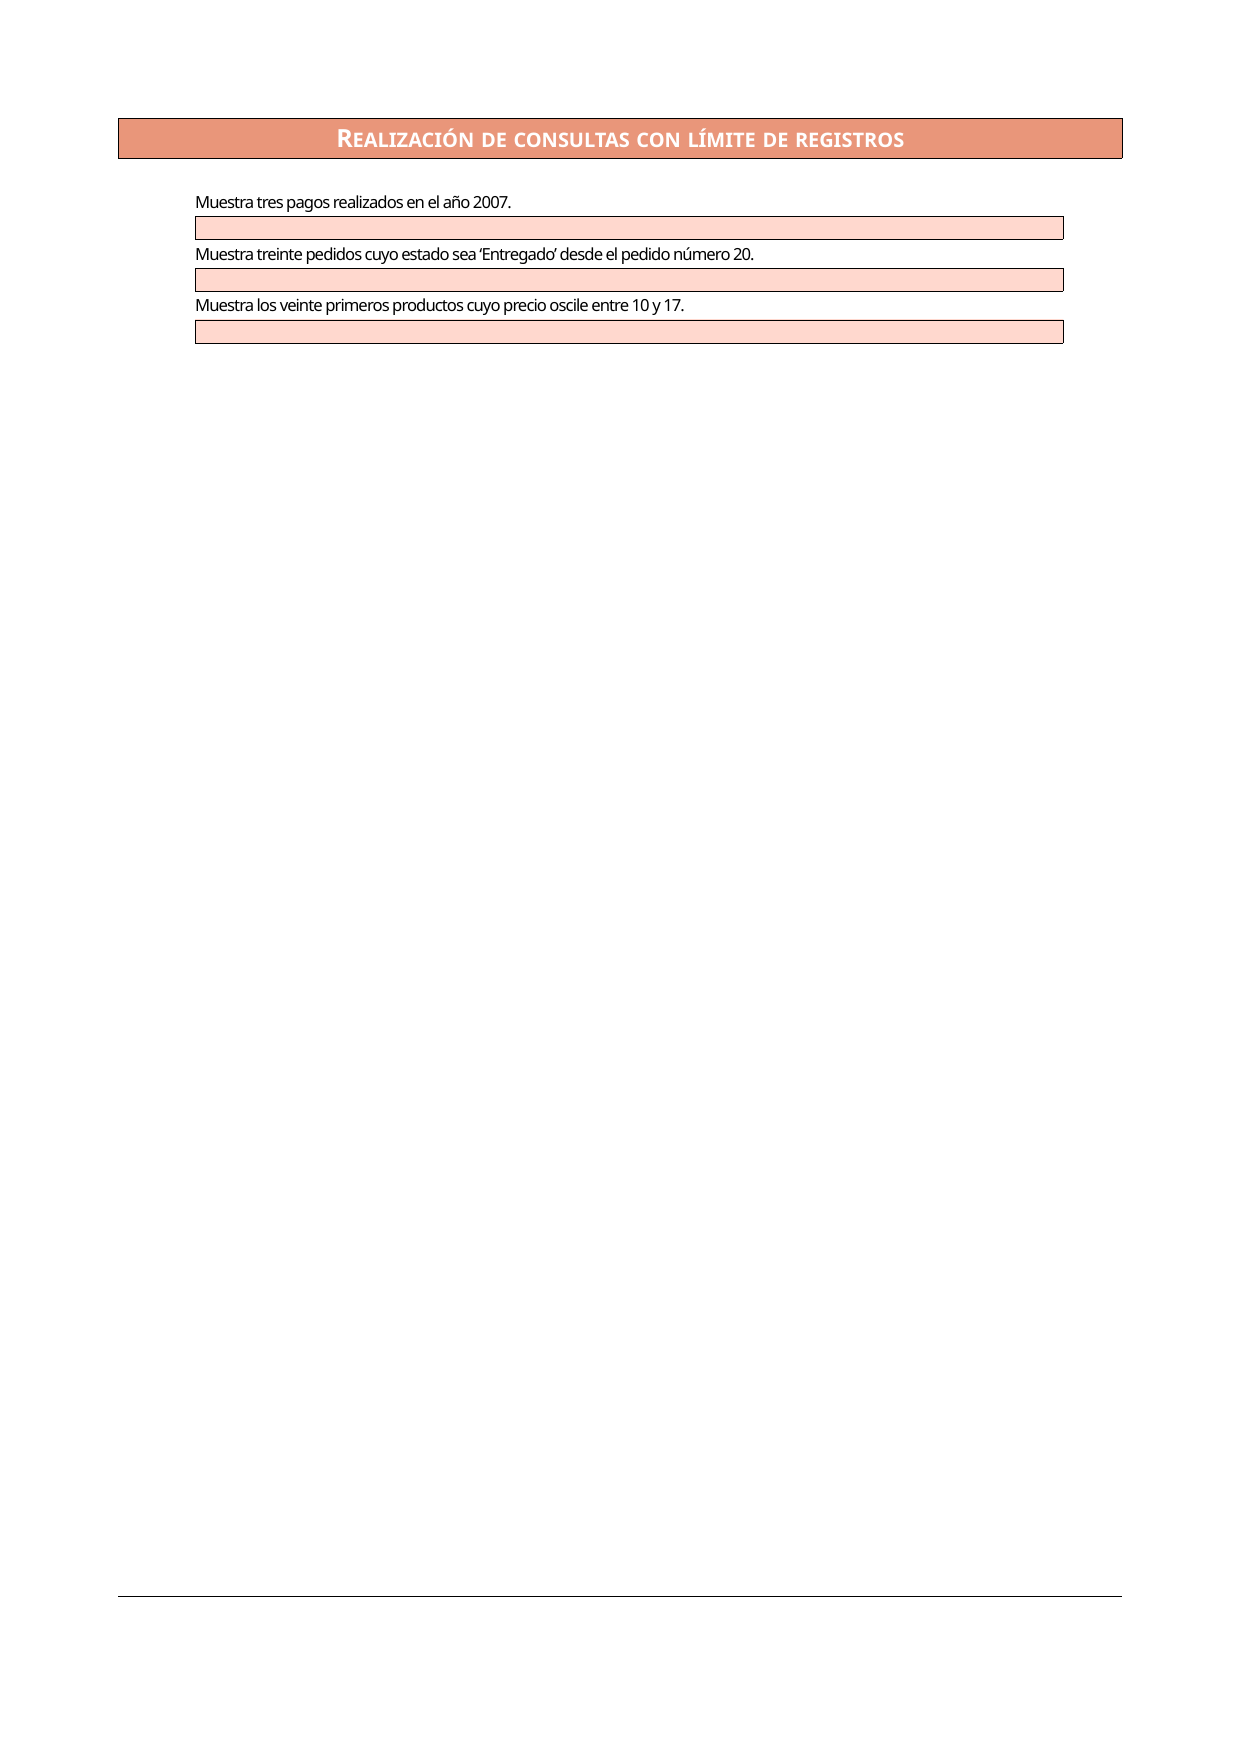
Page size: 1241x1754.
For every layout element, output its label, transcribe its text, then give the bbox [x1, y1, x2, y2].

text Muestra los veinte primeros productos cuyo precio oscile entre 10 y 17. [192, 291, 1122, 319]
text Muestra treinte pedidos cuyo estado sea ‘Entregado’ desde el pedido número 20. [192, 239, 1122, 268]
text Muestra tres pagos realizados en el año 2007. [192, 188, 1122, 216]
